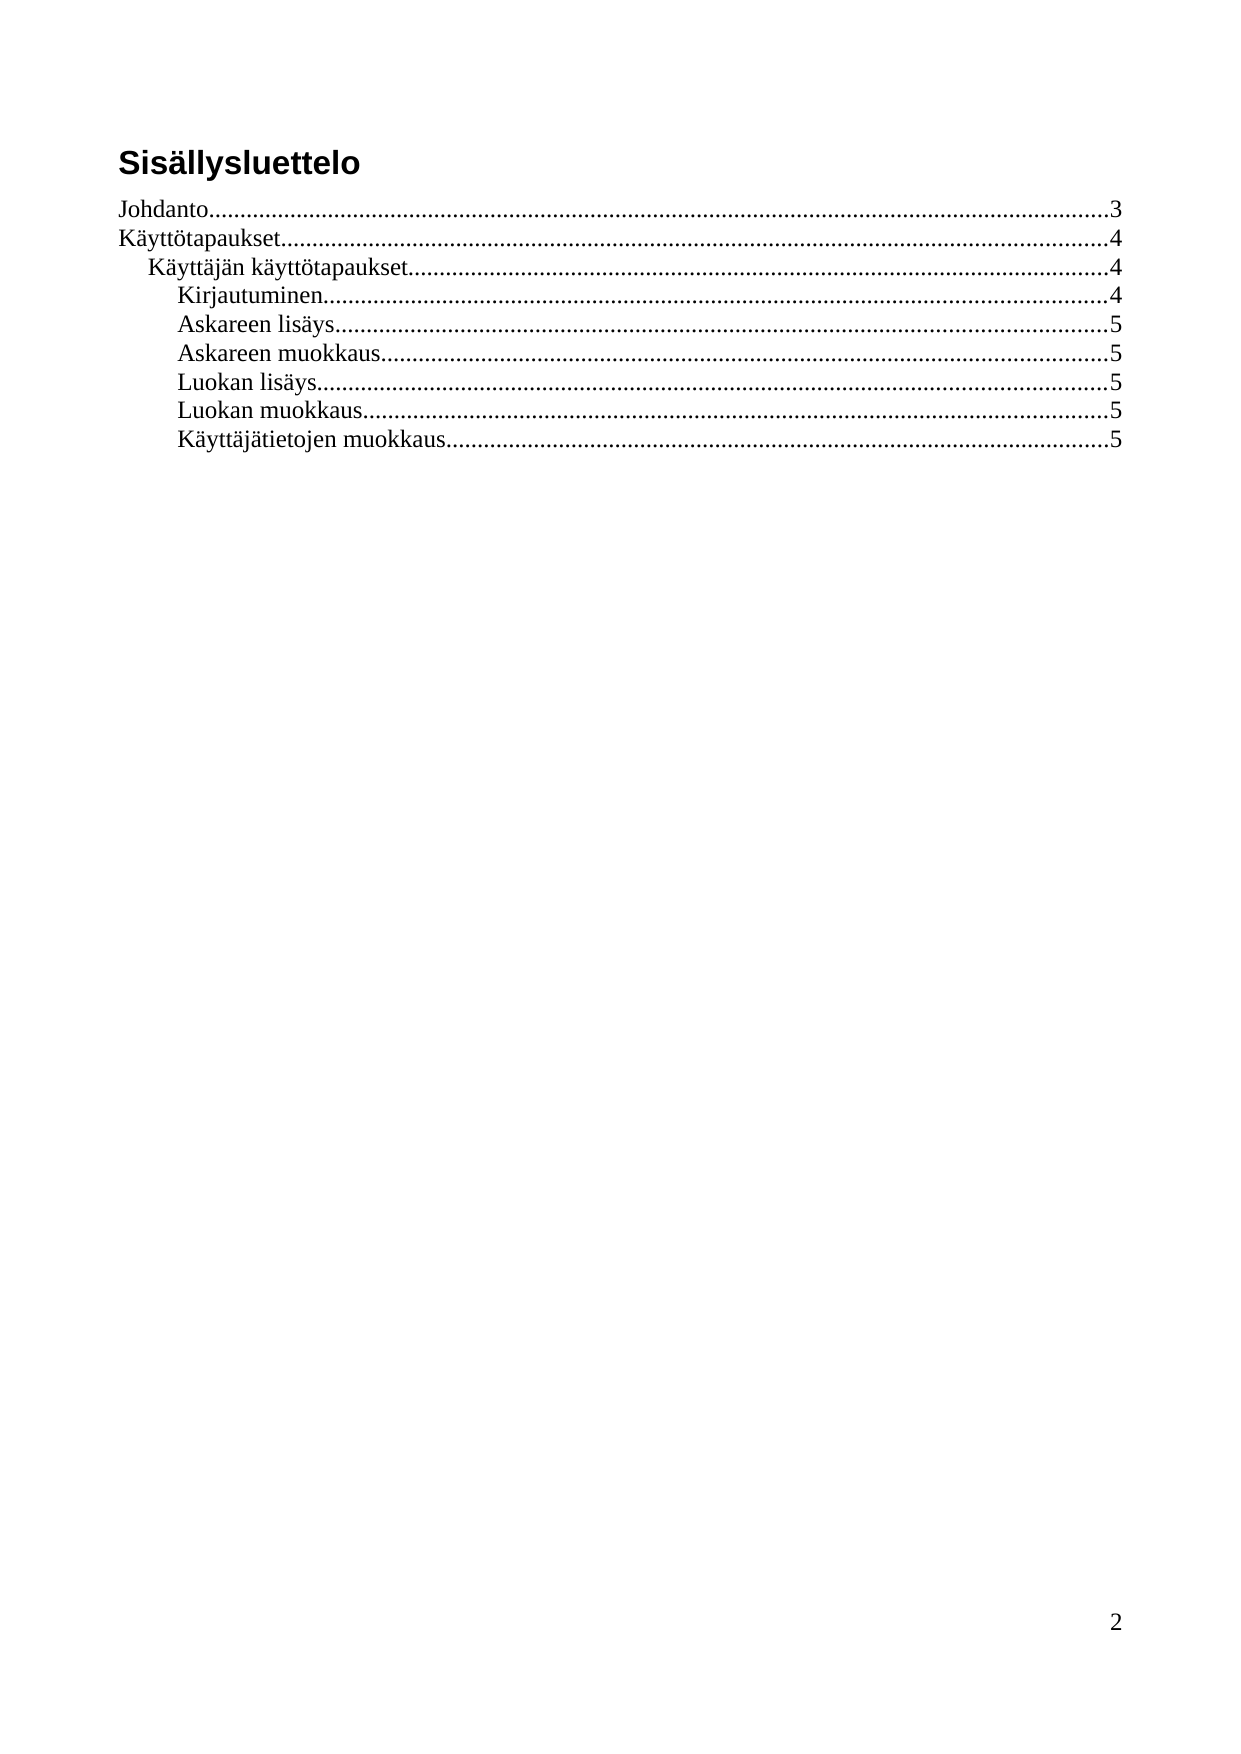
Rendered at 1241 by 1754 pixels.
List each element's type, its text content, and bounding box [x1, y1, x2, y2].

text Johdanto 3 [118, 194, 1122, 223]
text Askareen muokkaus 5 [177, 338, 1122, 367]
text Luokan lisäys 5 [177, 367, 1122, 395]
subtitle Sisällysluettelo [118, 143, 1122, 182]
text Kirjautuminen 4 [177, 280, 1122, 309]
text Käyttäjän käyttötapaukset 4 [148, 252, 1122, 280]
text Käyttötapaukset 4 [118, 223, 1122, 252]
text Käyttäjätietojen muokkaus 5 [177, 424, 1122, 453]
text Luokan muokkaus 5 [177, 395, 1122, 424]
text Askareen lisäys 5 [177, 309, 1122, 338]
